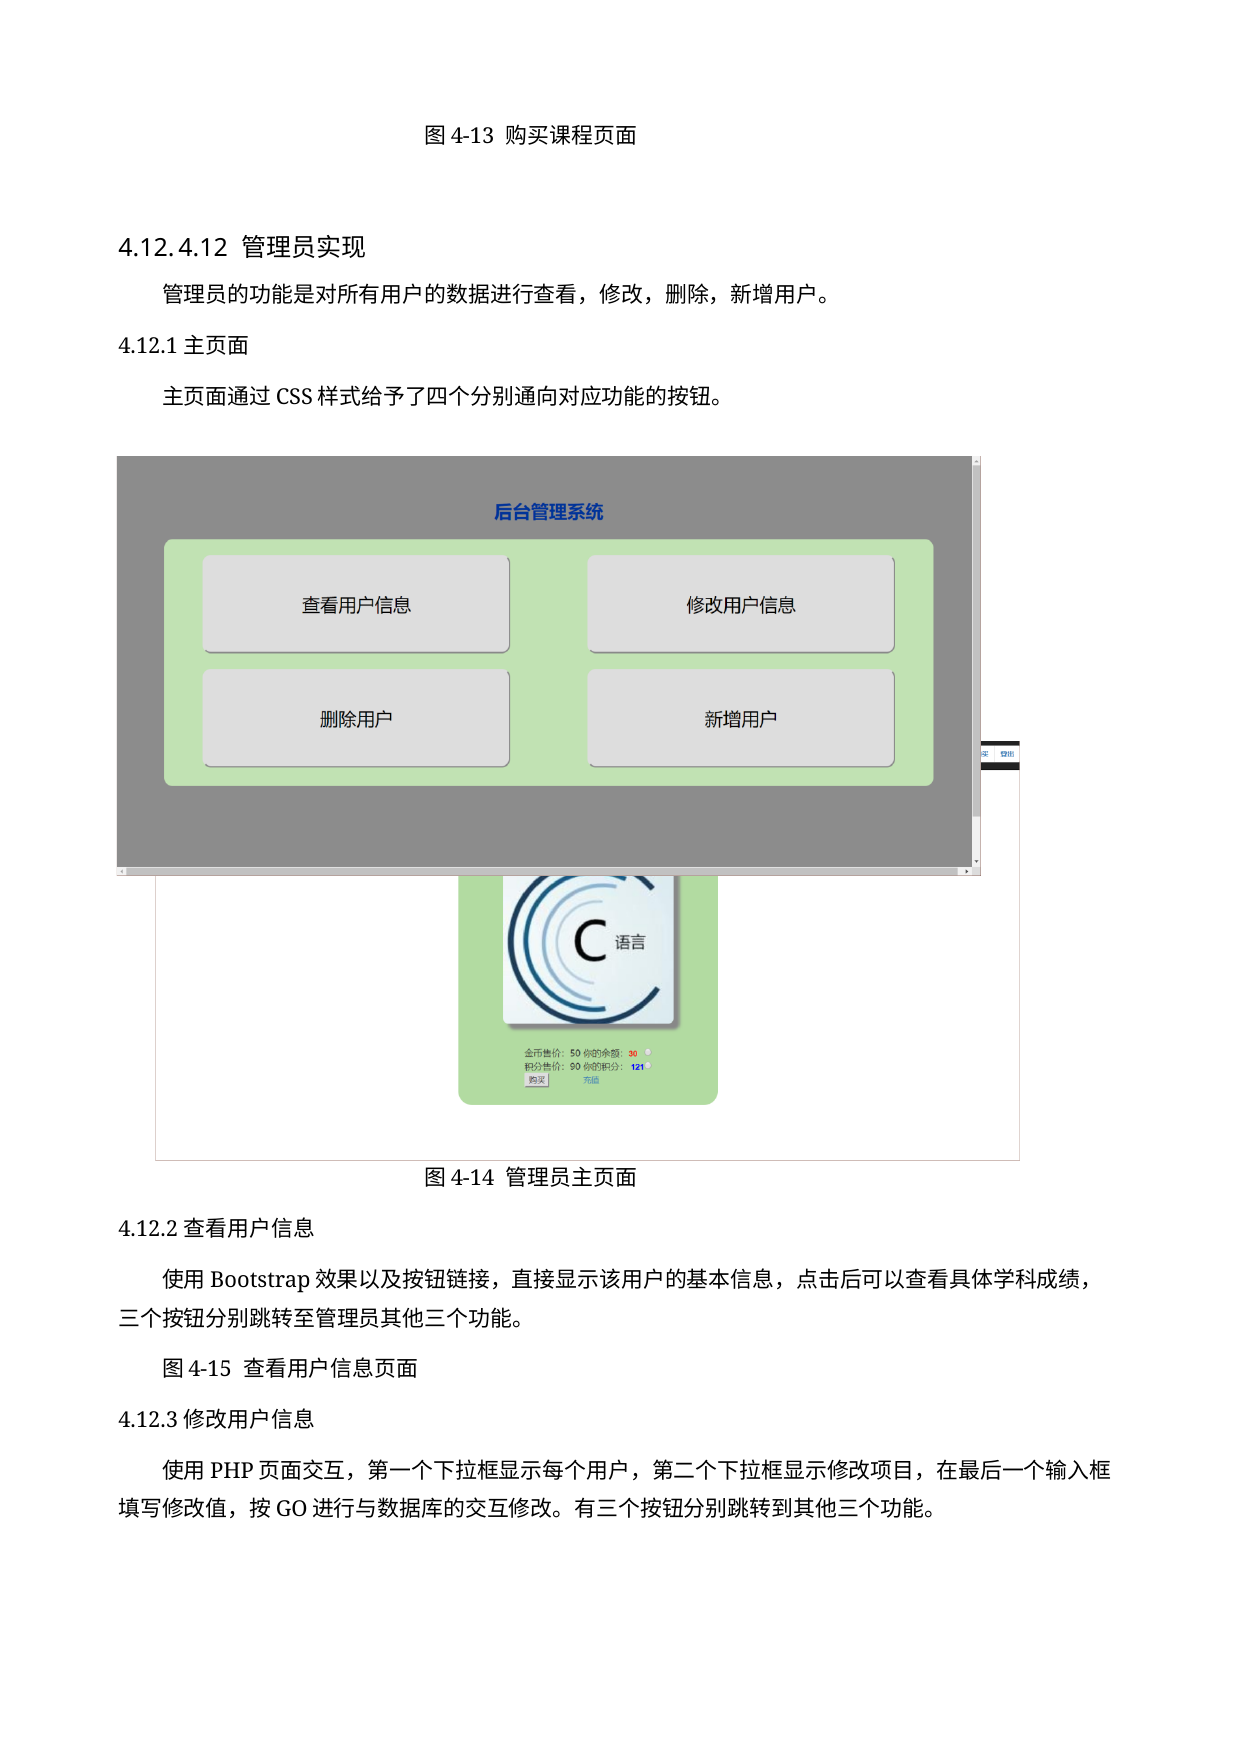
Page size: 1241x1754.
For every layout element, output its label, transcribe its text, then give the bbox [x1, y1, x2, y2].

text 主页面通过CSS样式给予了四个分别通向对应功能的按钮。 [118, 379, 1122, 411]
text 使用PHP页面交互，第一个下拉框显示每个用户，第二个下拉框显示修改项目，在最后一个输入框填写修改值，按GO进行与数据库的交互修改。有三个按钮分别跳转到其他三个功能。 [118, 1453, 1122, 1523]
text 4.12.3 修改用户信息 [118, 1402, 1122, 1434]
text 使用Bootstrap效果以及按钮链接，直接显示该用户的基本信息，点击后可以查看具体学科成绩，三个按钮分别跳转至管理员其他三个功能。 [118, 1262, 1122, 1332]
text 图4-14 管理员主页面 [424, 430, 1122, 1192]
text 4.12.2 查看用户信息 [118, 1211, 1122, 1243]
text 管理员的功能是对所有用户的数据进行查看，修改，删除，新增用户。 [118, 277, 1122, 309]
text 图4-15 查看用户信息页面 [118, 1351, 1122, 1383]
subtitle 4.12 管理员实现 [118, 228, 1122, 264]
text 4.12.1 主页面 [118, 328, 1122, 360]
text 图4-13 购买课程页面 [424, 118, 1122, 150]
